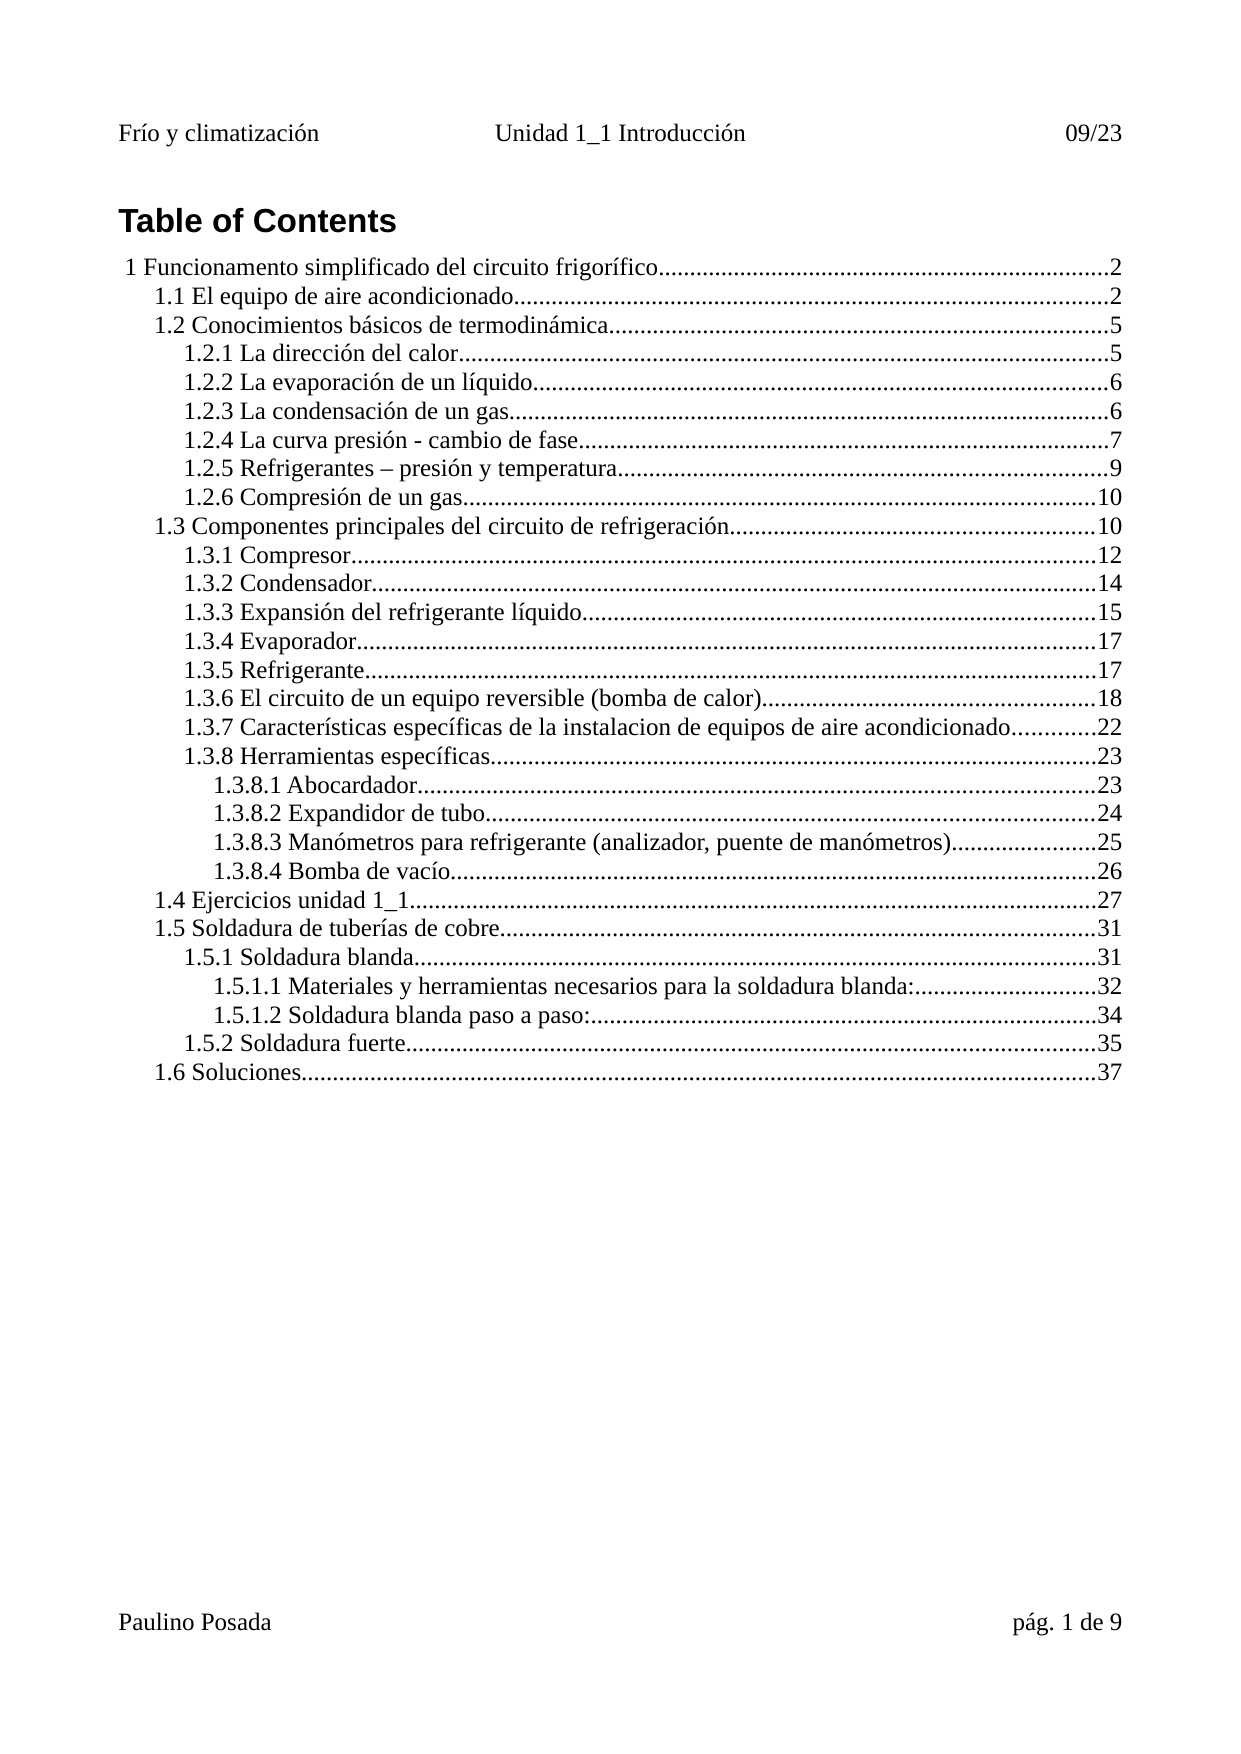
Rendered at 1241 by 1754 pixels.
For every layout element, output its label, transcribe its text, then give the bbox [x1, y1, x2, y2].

text 1.1 El equipo de aire acondicionado 2 [148, 281, 1122, 310]
text 1.3.8.4 Bomba de vacío 26 [207, 856, 1122, 885]
text 1.5 Soldadura de tuberías de cobre 31 [148, 913, 1122, 942]
text 1.3.8.3 Manómetros para refrigerante (analizador, puente de manómetros) 25 [207, 827, 1122, 856]
text 1.4 Ejercicios unidad 1_1 27 [148, 885, 1122, 913]
text 1.3 Componentes principales del circuito de refrigeración 10 [148, 511, 1122, 540]
text 1.2.3 La condensación de un gas 6 [177, 396, 1122, 425]
text 1.5.1 Soldadura blanda 31 [177, 942, 1122, 971]
text 1.2.1 La dirección del calor 5 [177, 338, 1122, 367]
text 1.5.2 Soldadura fuerte 35 [177, 1028, 1122, 1057]
subtitle Table of Contents [118, 201, 1122, 240]
text 1.3.8.1 Abocardador 23 [207, 770, 1122, 798]
text 1.2.5 Refrigerantes – presión y temperatura 9 [177, 453, 1122, 482]
text 1.6 Soluciones 37 [148, 1057, 1122, 1086]
text 1.3.6 El circuito de un equipo reversible (bomba de calor) 18 [177, 683, 1122, 712]
text 1.3.7 Características específicas de la instalacion de equipos de aire acondicionado 22 [177, 712, 1122, 741]
text 1.3.2 Condensador 14 [177, 568, 1122, 597]
text 1.3.8 Herramientas específicas 23 [177, 741, 1122, 770]
text 1.2.2 La evaporación de un líquido 6 [177, 367, 1122, 396]
text 1.3.3 Expansión del refrigerante líquido 15 [177, 597, 1122, 626]
text 1.3.8.2 Expandidor de tubo 24 [207, 798, 1122, 827]
text 1.3.1 Compresor 12 [177, 540, 1122, 568]
text 1.5.1.1 Materiales y herramientas necesarios para la soldadura blanda: 32 [207, 971, 1122, 1000]
text 1.2.6 Compresión de un gas 10 [177, 482, 1122, 511]
text 1 Funcionamento simplificado del circuito frigorífico 2 [118, 252, 1122, 281]
text 1.3.4 Evaporador 17 [177, 626, 1122, 655]
text 1.5.1.2 Soldadura blanda paso a paso: 34 [207, 1000, 1122, 1028]
text 1.2.4 La curva presión - cambio de fase 7 [177, 425, 1122, 453]
text 1.2 Conocimientos básicos de termodinámica 5 [148, 310, 1122, 338]
text 1.3.5 Refrigerante 17 [177, 655, 1122, 683]
